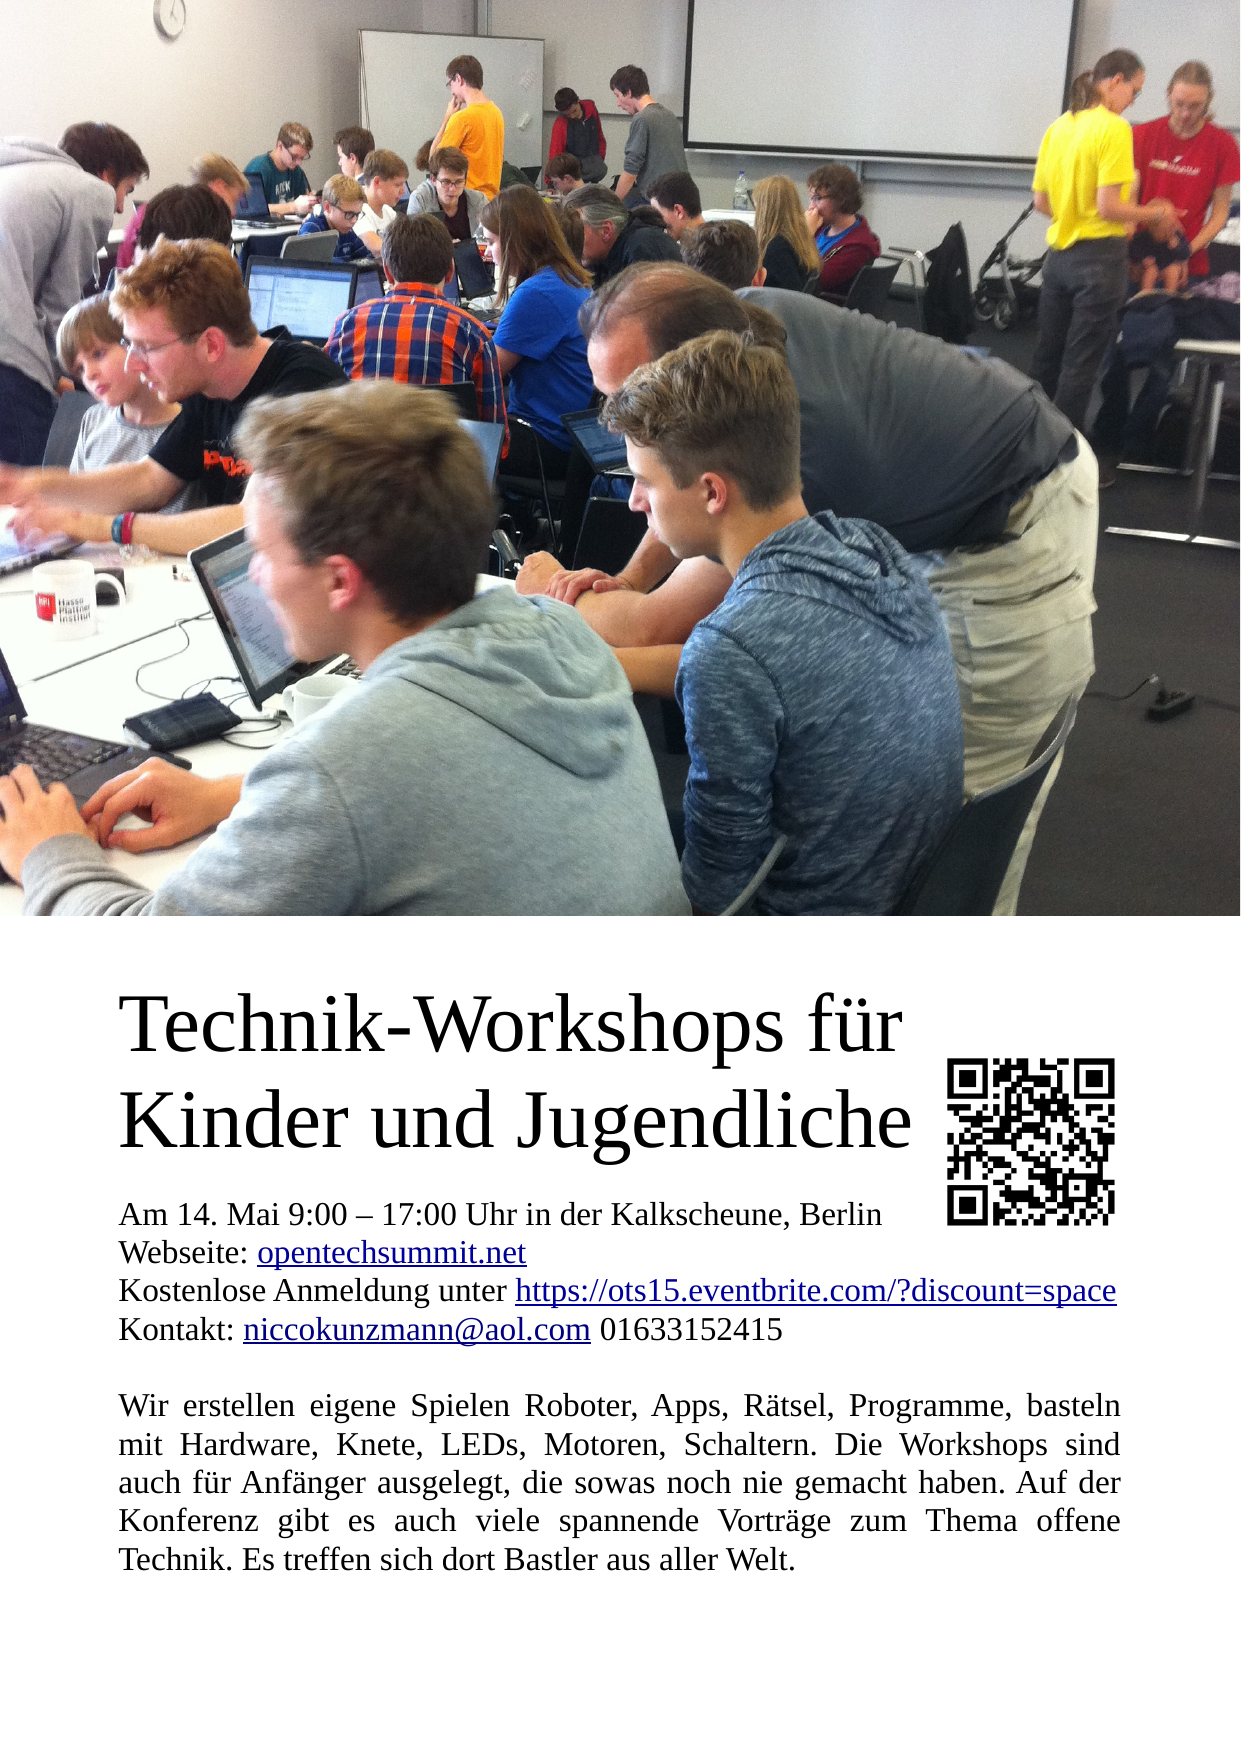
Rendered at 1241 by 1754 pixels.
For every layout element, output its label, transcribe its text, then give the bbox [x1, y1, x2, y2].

picture [0, 0, 1241, 916]
text Am 14. Mai 9:00 – 17:00 Uhr in der Kalkscheune, Berlin [118, 1194, 925, 1232]
text Technik-Workshops für Kinder und Jugendliche [118, 973, 1122, 1165]
text Kontakt: niccokunzmann@aol.com 01633152415 [118, 1309, 1122, 1347]
text Kostenlose Anmeldung unter https://ots15.eventbrite.com/?discount=space [118, 1271, 1122, 1309]
text Webseite: opentechsummit.net [118, 1232, 1122, 1271]
picture [925, 1036, 1138, 1249]
text Wir erstellen eigene Spielen Roboter, Apps, Rätsel, Programme, basteln mit Hardware, Knete, LEDs, Motoren, Schaltern. Die Workshops sind auch für Anfänger ausgelegt, die sowas noch nie gemacht haben. Auf der Konferenz gibt es auch viele spannende Vorträge zum Thema offene Technik. Es treffen sich dort Bastler aus aller Welt. [118, 1386, 1122, 1577]
